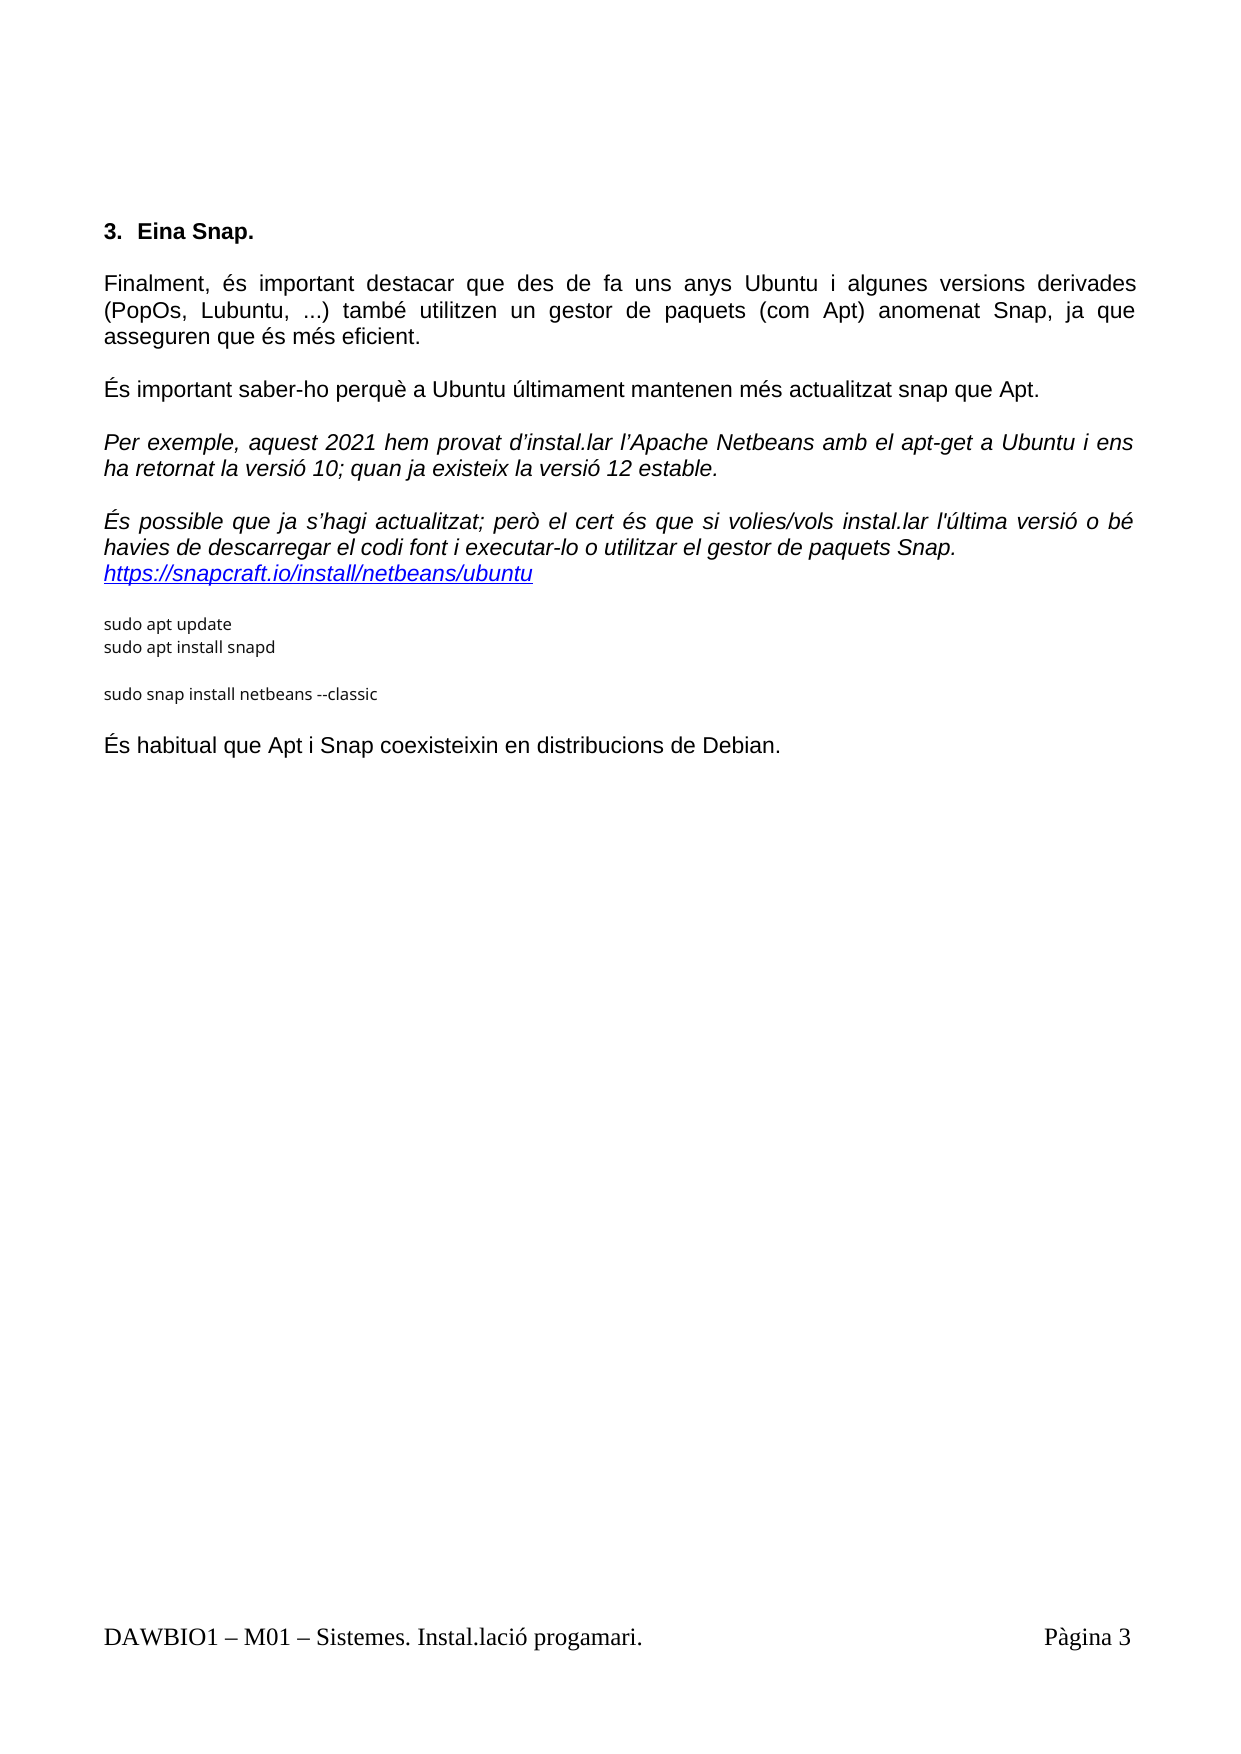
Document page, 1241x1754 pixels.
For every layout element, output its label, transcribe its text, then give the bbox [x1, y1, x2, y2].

subtitle Eina Snap. [103, 218, 1137, 244]
text És possible que ja s’hagi actualitzat; però el cert és que si volies/vols instal.lar l'última versió o bé havies de descarregar el codi font i executar-lo o utilitzar el gestor de paquets Snap. [103, 508, 1137, 560]
text sudo apt install snapd [103, 636, 1137, 658]
text https://snapcraft.io/install/netbeans/ubuntu [103, 560, 1137, 587]
text És important saber-ho perquè a Ubuntu últimament mantenen més actualitzat snap que Apt. [103, 376, 1137, 402]
text És habitual que Apt i Snap coexisteixin en distribucions de Debian. [103, 732, 1137, 758]
text sudo snap install netbeans --classic [103, 683, 1137, 705]
text sudo apt update [103, 613, 1137, 636]
text Finalment, és important destacar que des de fa uns anys Ubuntu i algunes versions derivades (PopOs, Lubuntu, ...) també utilitzen un gestor de paquets (com Apt) anomenat Snap, ja que asseguren que és més eficient. [103, 270, 1137, 349]
text Per exemple, aquest 2021 hem provat d’instal.lar l’Apache Netbeans amb el apt-get a Ubuntu i ens ha retornat la versió 10; quan ja existeix la versió 12 estable. [103, 428, 1137, 481]
